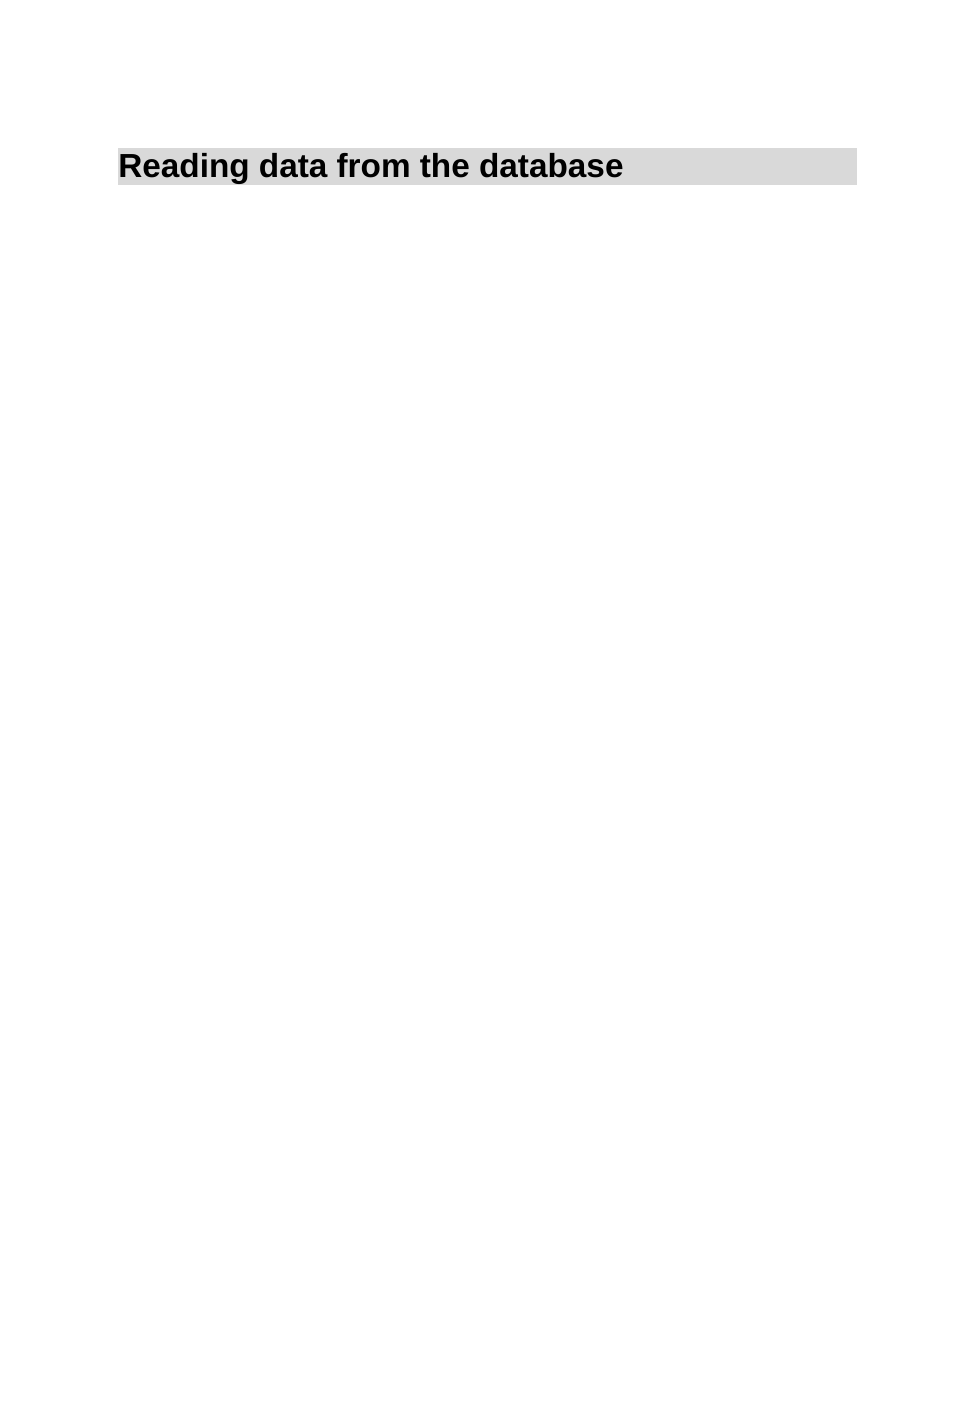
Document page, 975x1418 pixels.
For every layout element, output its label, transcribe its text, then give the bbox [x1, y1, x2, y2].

subtitle Reading data from the database [118, 148, 857, 185]
